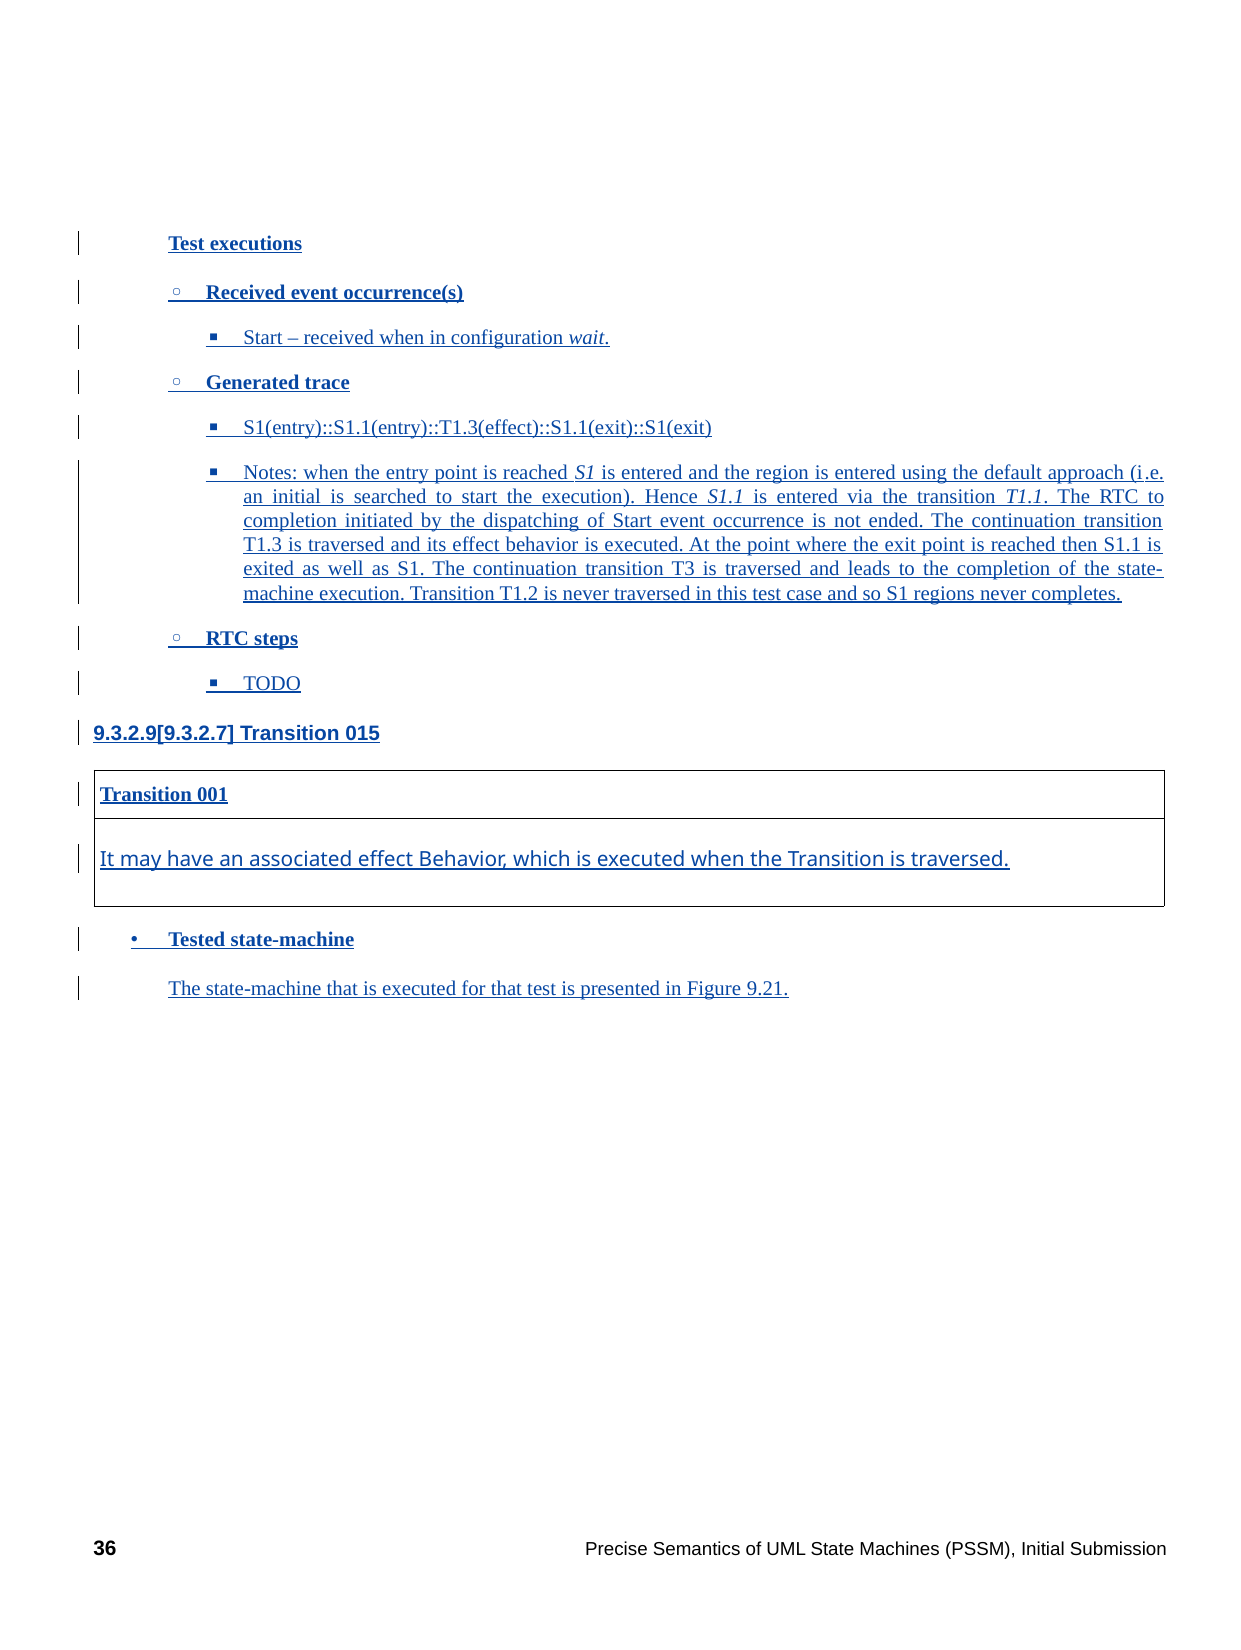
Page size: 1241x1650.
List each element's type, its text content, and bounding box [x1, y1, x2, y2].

list Notes: when the entry point is reached S1 is entered and the region is entered using the default approach (i.e. [206, 460, 1164, 481]
list Test executions [131, 231, 1164, 255]
list TODO [206, 671, 1164, 695]
table_cell It may have an associated effect Behavior, which is executed when the Transition is traversed. [95, 819, 1164, 906]
subtitle Transition 015 [93, 720, 1164, 745]
table_header Transition 001 [95, 771, 1164, 817]
list S1(entry)::S1.1(entry)::T1.3(effect)::S1.1(exit)::S1(exit) [206, 415, 1164, 439]
list The state-machine that is executed for that test is presented in Figure 9.21. [131, 976, 1164, 1000]
list an initial is searched to start the execution). Hence S1.1 is entered via the transition T1.1. The RTC to completion initiated by the dispatching of Start event occurrence is not ended. The continuation transition T1.3 is traversed and its effect behavior is executed. At the point where the exit point is reached then S1.1 is exited as well as S1. The continuation transition T3 is traversed and leads to the completion of the state-machine execution. Transition T1.2 is never traversed in this test case and so S1 regions never completes. [206, 482, 1164, 604]
list Received event occurrence(s) [168, 280, 1164, 304]
list Tested state-machine [131, 927, 1164, 951]
list Start – received when in configuration wait. [206, 325, 1164, 349]
list Generated trace [168, 370, 1164, 394]
list RTC steps [168, 626, 1164, 649]
